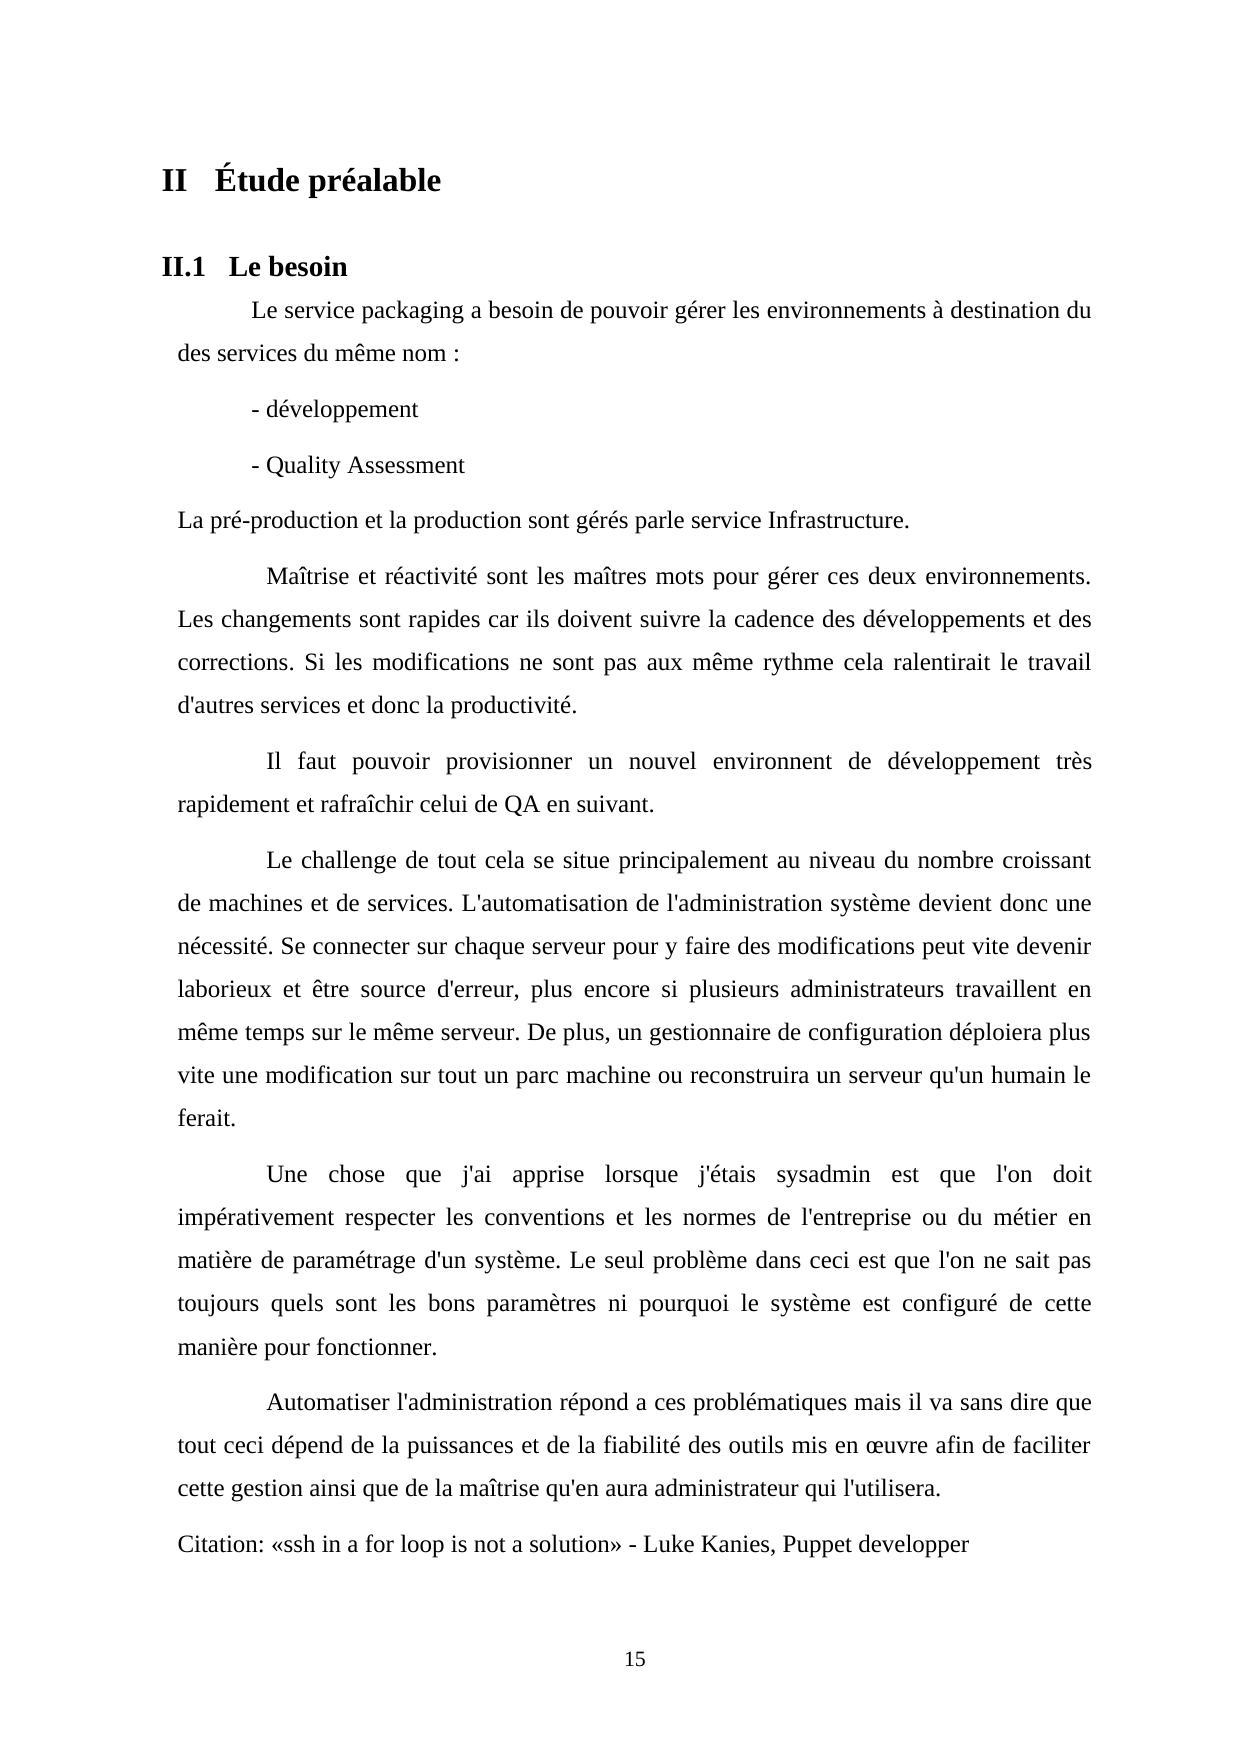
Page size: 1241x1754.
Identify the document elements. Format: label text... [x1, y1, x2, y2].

text Automatiser l'administration répond a ces problématiques mais il va sans dire que tout ceci dépend de la puissances et de la fiabilité des outils mis en œuvre afin de faciliter cette gestion ainsi que de la maîtrise qu'en aura administrateur qui l'utilisera. [177, 1387, 1092, 1502]
subtitle Le besoin [161, 249, 1092, 283]
text Maîtrise et réactivité sont les maîtres mots pour gérer ces deux environnements. Les changements sont rapides car ils doivent suivre la cadence des développements et des corrections. Si les modifications ne sont pas aux même rythme cela ralentirait le travail d'autres services et donc la productivité. [177, 561, 1092, 719]
text - Quality Assessment [177, 450, 1092, 478]
text Le challenge de tout cela se situe principalement au niveau du nombre croissant de machines et de services. L'automatisation de l'administration système devient donc une nécessité. Se connecter sur chaque serveur pour y faire des modifications peut vite devenir laborieux et être source d'erreur, plus encore si plusieurs administrateurs travaillent en même temps sur le même serveur. De plus, un gestionnaire de configuration déploiera plus vite une modification sur tout un parc machine ou reconstruira un serveur qu'un humain le ferait. [177, 845, 1092, 1132]
text - développement [177, 394, 1092, 423]
text Le service packaging a besoin de pouvoir gérer les environnements à destination du des services du même nom : [177, 295, 1092, 367]
text Il faut pouvoir provisionner un nouvel environnent de développement très rapidement et rafraîchir celui de QA en suivant. [177, 746, 1092, 818]
text Une chose que j'ai apprise lorsque j'étais sysadmin est que l'on doit impérativement respecter les conventions et les normes de l'entreprise ou du métier en matière de paramétrage d'un système. Le seul problème dans ceci est que l'on ne sait pas toujours quels sont les bons paramètres ni pourquoi le système est configuré de cette manière pour fonctionner. [177, 1159, 1092, 1360]
text Citation: «ssh in a for loop is not a solution» - Luke Kanies, Puppet developper [177, 1529, 1092, 1558]
subtitle Étude préalable [161, 160, 1092, 198]
text La pré-production et la production sont gérés parle service Infrastructure. [177, 505, 1092, 534]
